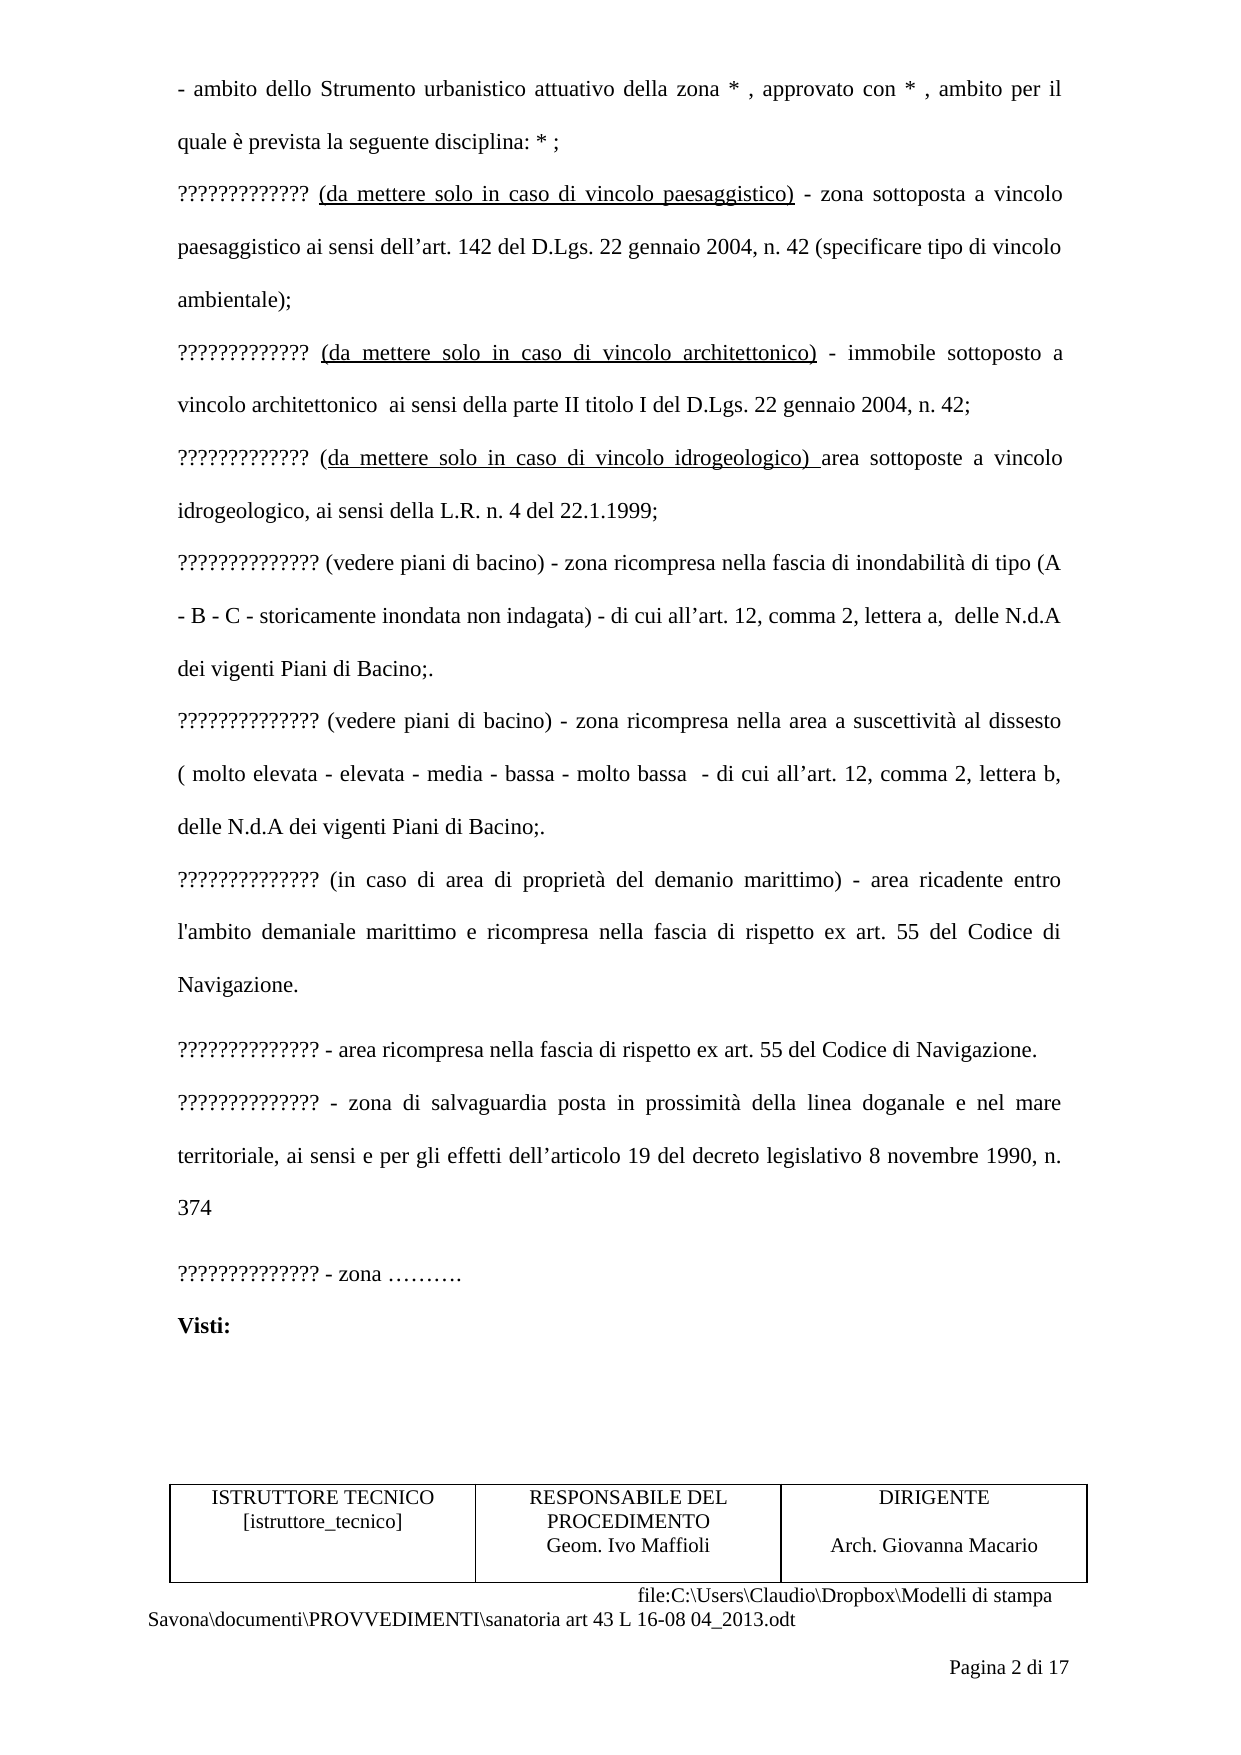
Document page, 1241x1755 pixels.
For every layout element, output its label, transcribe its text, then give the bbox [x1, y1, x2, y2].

text - ambito dello Strumento urbanistico attuativo della zona * , approvato con * , ambito per il quale è prevista la seguente disciplina: * ; [177, 75, 1063, 154]
text ?????????????? (in caso di area di proprietà del demanio marittimo) - area ricadente entro l'ambito demaniale marittimo e ricompresa nella fascia di rispetto ex art. 55 del Codice di Navigazione. [177, 866, 1063, 997]
text ????????????? (da mettere solo in caso di vincolo idrogeologico) area sottoposte a vincolo idrogeologico, ai sensi della L.R. n. 4 del 22.1.1999; [177, 444, 1063, 523]
text ?????????????? (vedere piani di bacino) - zona ricompresa nella area a suscettività al dissesto ( molto elevata - elevata - media - bassa - molto bassa - di cui all’art. 12, comma 2, lettera b, delle N.d.A dei vigenti Piani di Bacino;. [177, 707, 1063, 839]
text ?????????????? - zona di salvaguardia posta in prossimità della linea doganale e nel mare territoriale, ai sensi e per gli effetti dell’articolo 19 del decreto legislativo 8 novembre 1990, n. 374 [177, 1089, 1063, 1221]
text ?????????????? - zona ………. [177, 1259, 1063, 1286]
text Visti: [177, 1312, 1063, 1339]
text ?????????????? (vedere piani di bacino) - zona ricompresa nella fascia di inondabilità di tipo (A - B - C - storicamente inondata non indagata) - di cui all’art. 12, comma 2, lettera a, delle N.d.A dei vigenti Piani di Bacino;. [177, 549, 1063, 681]
text ????????????? (da mettere solo in caso di vincolo architettonico) - immobile sottoposto a vincolo architettonico ai sensi della parte II titolo I del D.Lgs. 22 gennaio 2004, n. 42; [177, 338, 1063, 418]
text ????????????? (da mettere solo in caso di vincolo paesaggistico) - zona sottoposta a vincolo paesaggistico ai sensi dell’art. 142 del D.Lgs. 22 gennaio 2004, n. 42 (specificare tipo di vincolo ambientale); [177, 180, 1063, 312]
text ?????????????? - area ricompresa nella fascia di rispetto ex art. 55 del Codice di Navigazione. [177, 1036, 1063, 1063]
